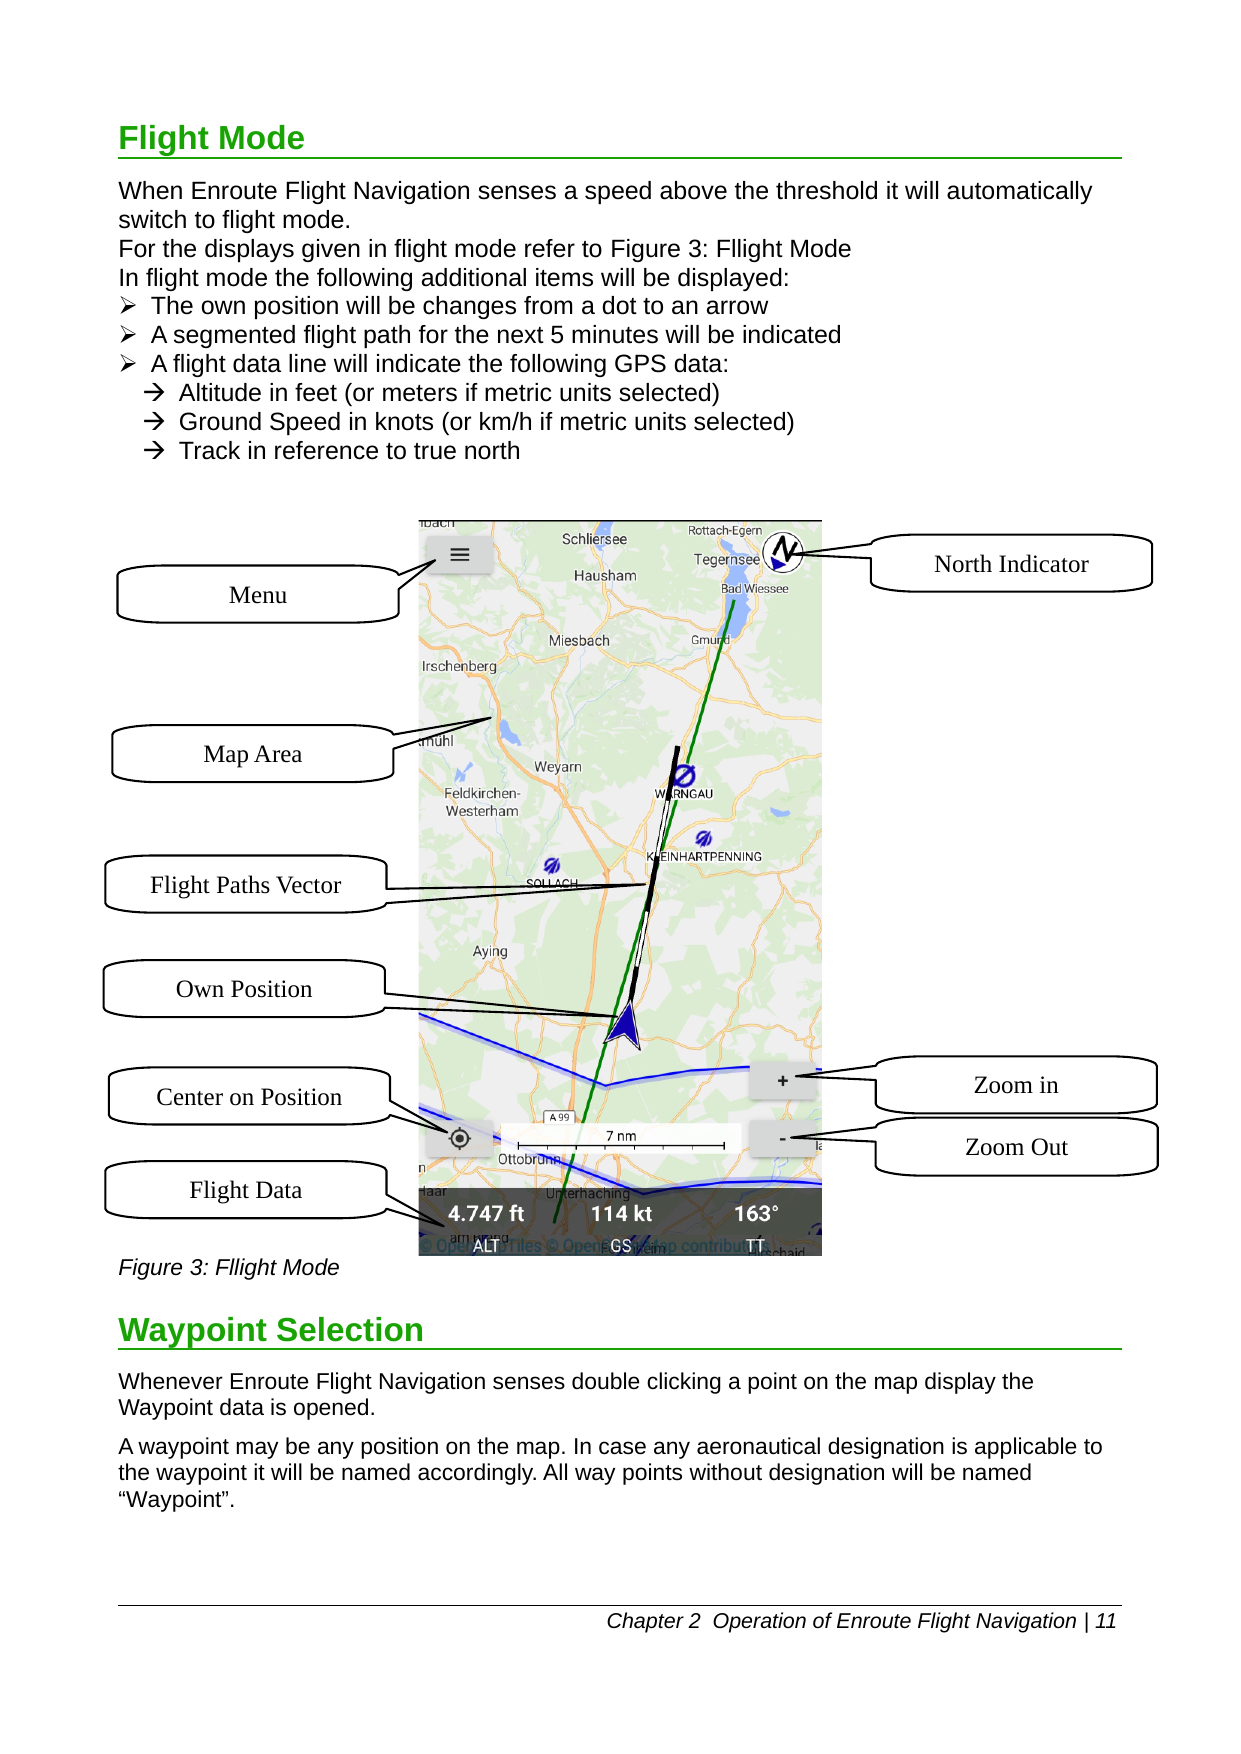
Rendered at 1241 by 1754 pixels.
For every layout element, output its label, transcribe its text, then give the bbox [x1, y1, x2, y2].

text Figure 3: Fllight Mode [118, 1254, 1122, 1280]
picture [418, 1119, 429, 1125]
text In flight mode the following additional items will be displayed: [118, 263, 1122, 291]
list A segmented flight path for the next 5 minutes will be indicated [118, 320, 1122, 349]
list Ground Speed in knots (or km/h if metric units selected) [142, 407, 1122, 436]
subtitle Waypoint Selection [118, 1309, 1122, 1348]
picture [418, 998, 560, 1013]
picture [418, 887, 580, 899]
subtitle Whenever Enroute Flight Navigation senses double clicking a point on the map display the Waypoint data is opened. [118, 1368, 1122, 1421]
text For the displays given in flight mode refer to Figure 3: Fllight Mode [118, 234, 1122, 263]
text When Enroute Flight Navigation senses a speed above the threshold it will automatically switch to flight mode. [118, 176, 1122, 234]
picture [418, 520, 822, 1256]
subtitle A waypoint may be any position on the map. In case any aeronautical designation is applicable to the waypoint it will be named accordingly. All way points without designation will be named “Waypoint”. [118, 1433, 1122, 1512]
list A flight data line will indicate the following GPS data: [118, 349, 1122, 378]
list Altitude in feet (or meters if metric units selected) [142, 378, 1122, 407]
picture [418, 1214, 426, 1219]
subtitle Flight Mode [118, 118, 1122, 157]
picture [418, 724, 464, 739]
list The own position will be changes from a dot to an arrow [118, 291, 1122, 320]
list Track in reference to true north [142, 436, 1122, 464]
